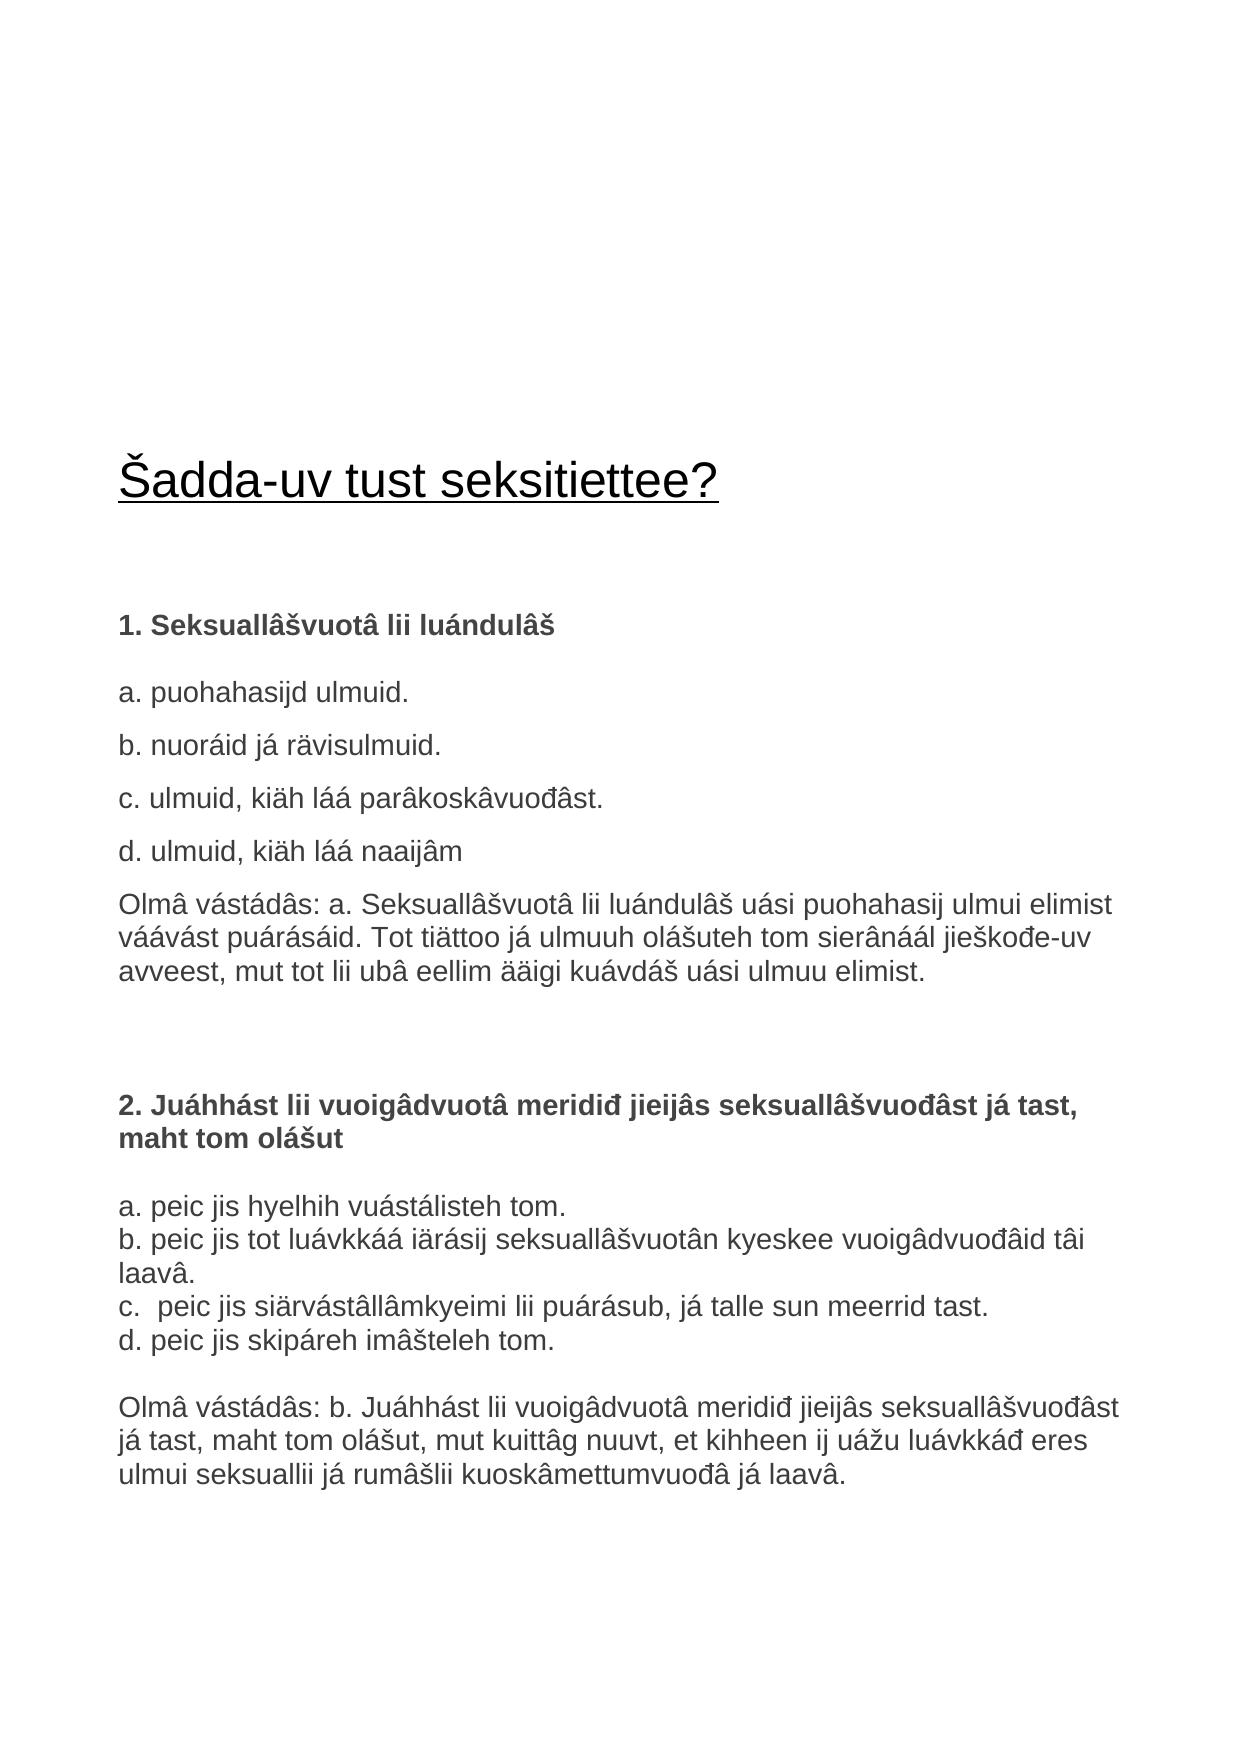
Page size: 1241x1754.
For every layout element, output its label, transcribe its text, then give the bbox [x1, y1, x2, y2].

text Olmâ vástádâs: a. Seksuallâšvuotâ lii luándulâš uási puohahasij ulmui elimist váávást puárásáid. Tot tiättoo já ulmuuh olášuteh tom sierânáál jieškođe-uv avveest, mut tot lii ubâ eellim ääigi kuávdáš uási ulmuu elimist. [118, 887, 1122, 987]
subtitle 1. Seksuallâšvuotâ lii luándulâš [118, 608, 1122, 642]
text a. puohahasijd ulmuid. [118, 676, 1122, 709]
text a. peic jis hyelhih vuástálisteh tom. [118, 1189, 1122, 1222]
text c. ulmuid, kiäh láá parâkoskâvuođâst. [118, 781, 1122, 815]
text Šadda-uv tust seksitiettee? [118, 451, 1122, 508]
text b. nuoráid já rävisulmuid. [118, 728, 1122, 762]
text b. peic jis tot luávkkáá iärásij seksuallâšvuotân kyeskee vuoigâdvuođâid tâi laavâ. [118, 1222, 1122, 1289]
subtitle 2. Juáhhást lii vuoigâdvuotâ meridiđ jieijâs seksuallâšvuođâst já tast, maht tom olášut [118, 1088, 1122, 1155]
text c. peic jis siärvástâllâmkyeimi lii puárásub, já talle sun meerrid tast. [118, 1289, 1122, 1323]
text Olmâ vástádâs: b. Juáhhást lii vuoigâdvuotâ meridiđ jieijâs seksuallâšvuođâst já tast, maht tom olášut, mut kuittâg nuuvt, et kihheen ij uážu luávkkáđ eres ulmui seksuallii já rumâšlii kuoskâmettumvuođâ já laavâ. [118, 1390, 1122, 1491]
text d. ulmuid, kiäh láá naaijâm [118, 834, 1122, 867]
text d. peic jis skipáreh imâšteleh tom. [118, 1323, 1122, 1356]
